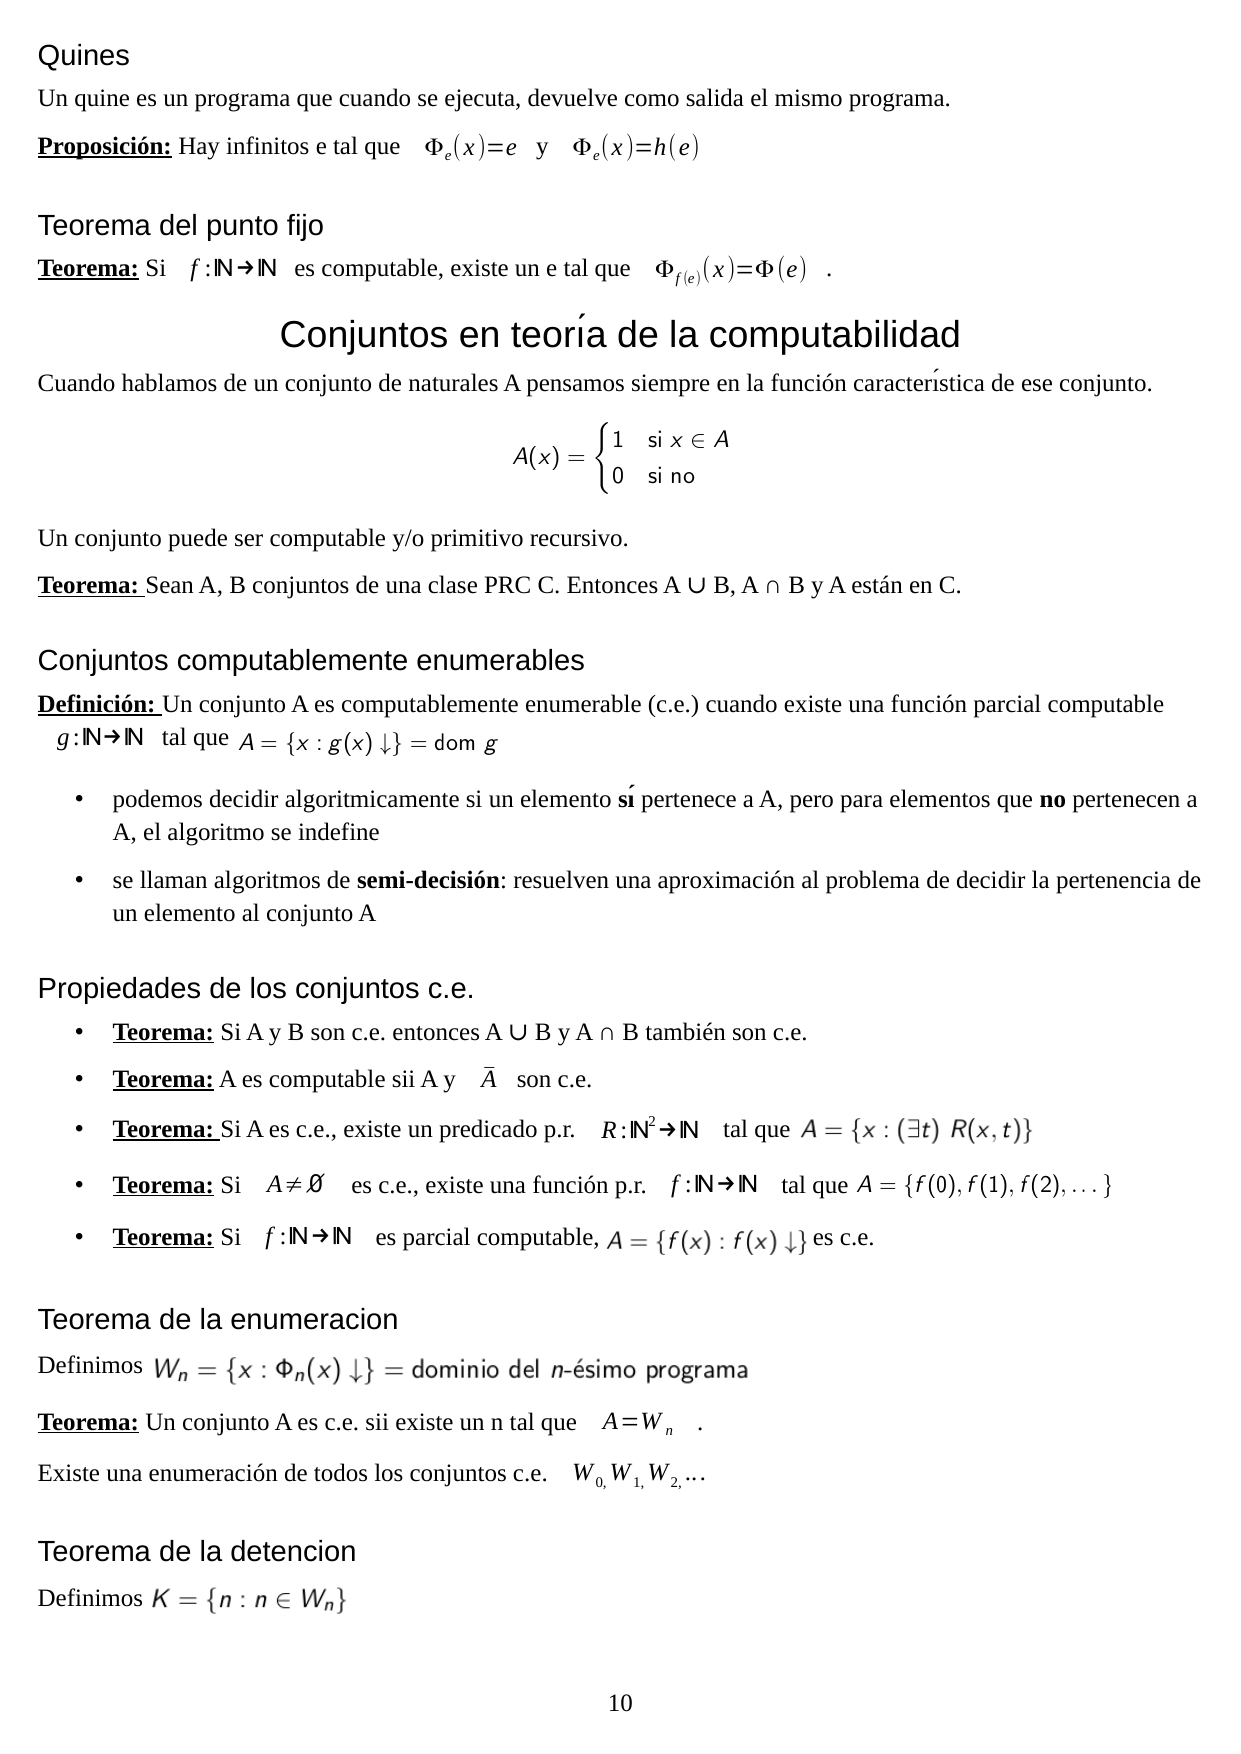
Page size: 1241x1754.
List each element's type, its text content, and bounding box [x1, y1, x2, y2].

text Existe una enumeración de todos los conjuntos c.e. [37, 1458, 1203, 1490]
text Un quine es un programa que cuando se ejecuta, devuelve como salida el mismo programa. [37, 83, 1203, 112]
text Proposición: Hay infinitos e tal que y [37, 131, 1203, 164]
text Teorema: Si es computable, existe un e tal que . [37, 253, 1203, 287]
picture [854, 1169, 1111, 1204]
subtitle Quines [37, 37, 1203, 71]
picture [149, 1347, 752, 1388]
list Teorema: Si es c.e., existe una función p.r. tal que [75, 1169, 854, 1203]
list Teorema: Si A y B son c.e. entonces A ∪ B y A ∩ B también son c.e. [75, 1017, 1203, 1045]
subtitle Teorema de la detencion [37, 1534, 1203, 1568]
text Definición: Un conjunto A es computablemente enumerable (c.e.) cuando existe una función parcial computable tal que [37, 689, 1203, 766]
text Teorema: Sean A, B conjuntos de una clase PRC C. Entonces A ∪ B, A ∩ B y A están en C. [37, 571, 1203, 599]
text Definimos [37, 1580, 149, 1617]
subtitle Teorema de la enumeracion [37, 1302, 1203, 1335]
list [1111, 1169, 1203, 1203]
list Teorema: Si A es c.e., existe un predicado p.r. tal que [75, 1112, 1203, 1151]
picture [796, 1114, 1035, 1151]
text Definimos [37, 1348, 149, 1388]
text Teorema: Un conjunto A es c.e. sii existe un n tal que . [37, 1407, 1203, 1439]
list se llaman algoritmos de semi-decisión: resuelven una aproximación al problema de decidir la pertenencia de un elemento al conjunto A [75, 865, 1203, 927]
picture [605, 1225, 807, 1258]
subtitle Teorema del punto fijo [37, 207, 1203, 241]
text Cuando hablamos de un conjunto de naturales A pensamos siempre en la función caracterı́stica de ese conjunto. [37, 368, 1203, 397]
subtitle Conjuntos en teorı́a de la computabilidad [37, 312, 1203, 356]
text Un conjunto puede ser computable y/o primitivo recursivo. [37, 523, 1203, 552]
subtitle Conjuntos computablemente enumerables [37, 643, 1203, 677]
text [752, 1348, 1203, 1388]
text [349, 1580, 1203, 1617]
picture [149, 1580, 349, 1617]
picture [235, 723, 500, 766]
list podemos decidir algoritmicamente si un elemento sı́ pertenece a A, pero para elementos que no pertenecen a A, el algoritmo se indefine [75, 784, 1203, 846]
list Teorema: Si es parcial computable, es c.e. [75, 1222, 1203, 1258]
subtitle Propiedades de los conjuntos c.e. [37, 971, 1203, 1004]
picture [508, 415, 732, 505]
list Teorema: A es computable sii A y son c.e. [75, 1064, 1203, 1093]
